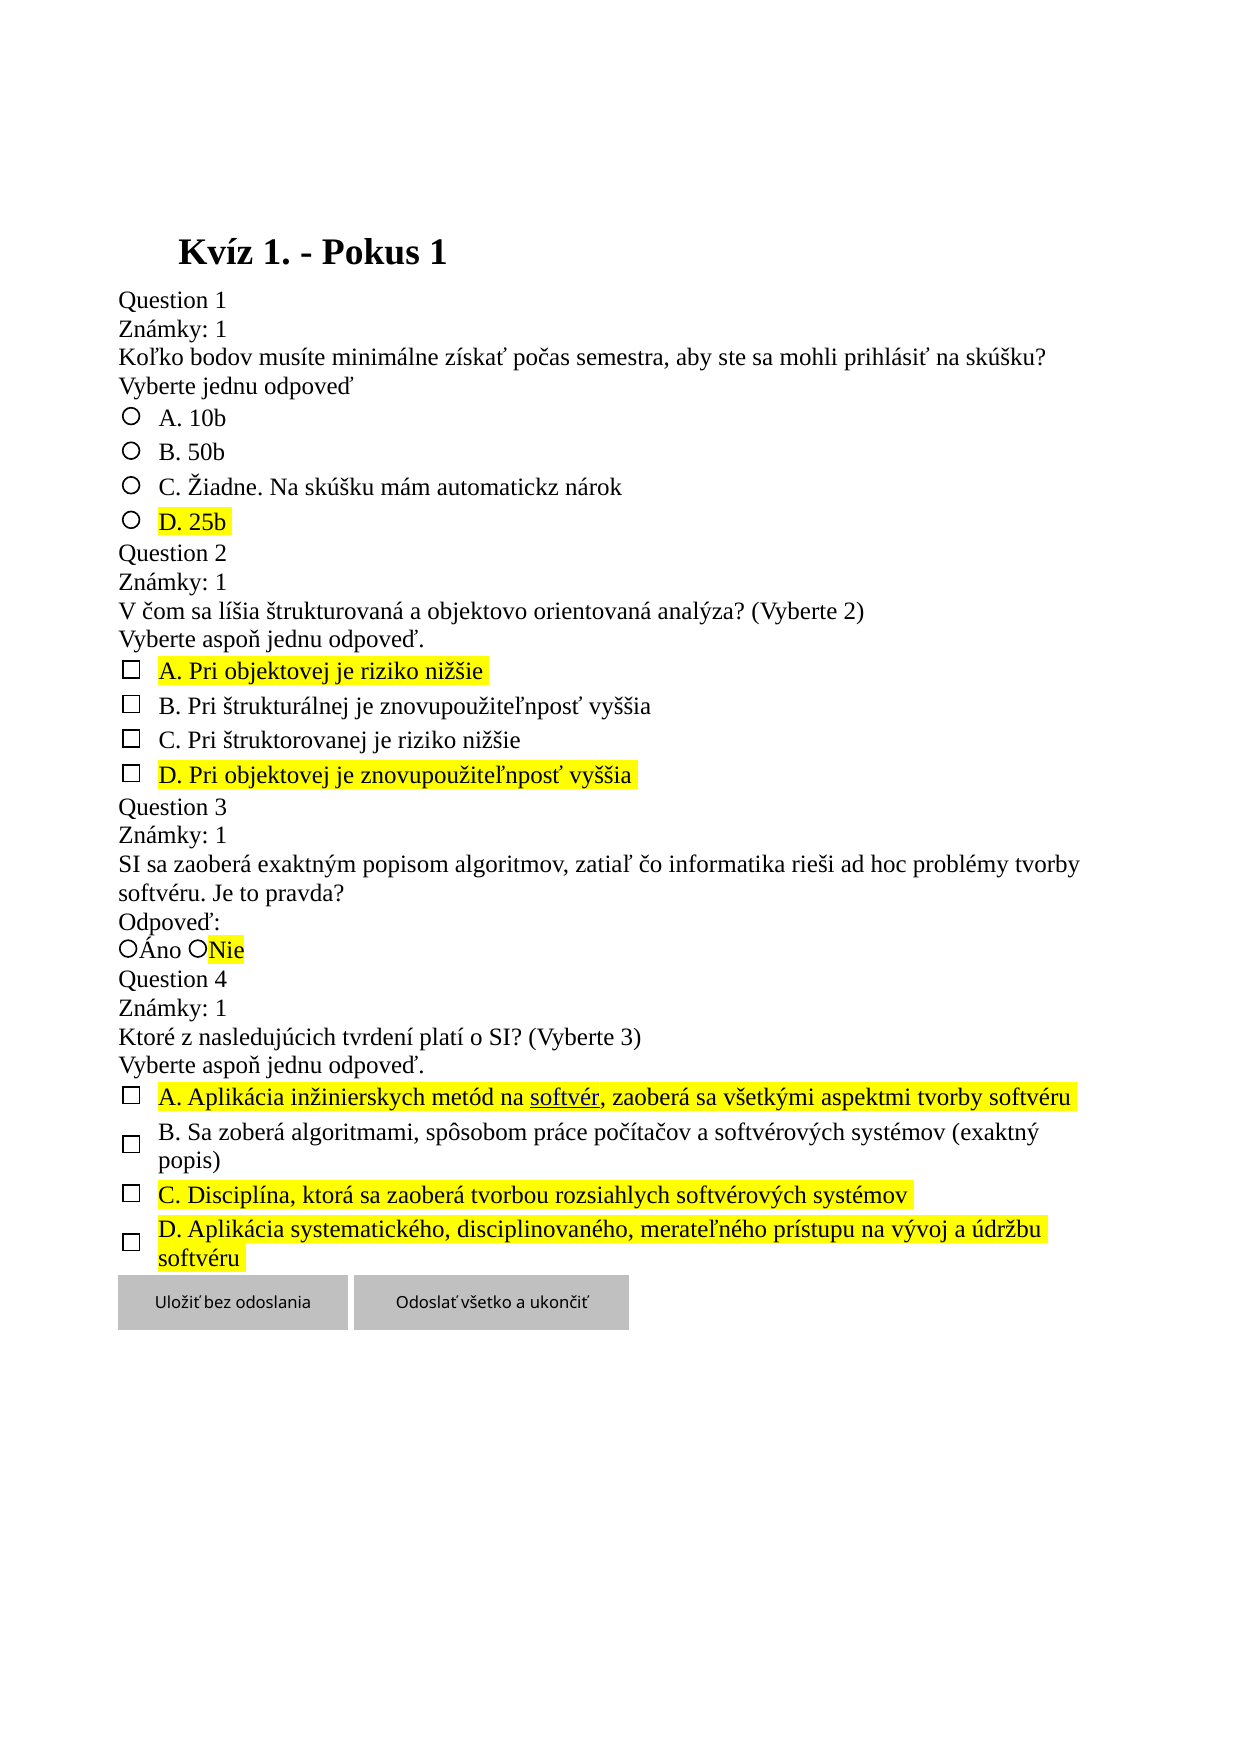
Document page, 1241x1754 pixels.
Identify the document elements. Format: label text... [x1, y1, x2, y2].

text Vyberte jednu odpoveď [118, 371, 1122, 400]
text Áno Nie [118, 935, 1122, 964]
text Vyberte aspoň jednu odpoveď. [118, 624, 1122, 653]
text Známky: 1 [118, 567, 1122, 596]
table_header A. Pri objektovej je riziko nižšie [155, 653, 662, 688]
text SI sa zaoberá exaktným popisom algoritmov, zatiaľ čo informatika rieši ad hoc problémy tvorby softvéru. Je to pravda? [118, 849, 1122, 907]
table_cell [1106, 1114, 1122, 1177]
table_header [118, 1079, 155, 1114]
table_cell B. 50b [155, 435, 632, 469]
table_cell [1106, 1212, 1122, 1275]
table_cell [662, 723, 678, 757]
table_cell [633, 435, 648, 469]
table_cell D. Pri objektovej je znovupoužiteľnposť vyššia [155, 757, 662, 792]
table_header [633, 400, 648, 434]
subtitle Kvíz 1. - Pokus 1 [118, 229, 1122, 272]
table_cell [662, 757, 678, 792]
table_cell [118, 723, 155, 757]
table_cell C. Disciplína, ktorá sa zaoberá tvorbou rozsiahlych softvérových systémov [155, 1177, 1106, 1212]
text Koľko bodov musíte minimálne získať počas semestra, aby ste sa mohli prihlásiť na skúšku? [118, 342, 1122, 371]
text Vyberte aspoň jednu odpoveď. [118, 1050, 1122, 1079]
table_cell [662, 688, 678, 722]
table_cell [1106, 1177, 1122, 1212]
text Známky: 1 [118, 993, 1122, 1022]
text Známky: 1 [118, 314, 1122, 342]
table_cell [118, 757, 155, 792]
text Známky: 1 [118, 820, 1122, 849]
table_header [1106, 1079, 1122, 1114]
text Odpoveď: [118, 907, 1122, 935]
table_cell C. Žiadne. Na skúšku mám automatickz nárok [155, 469, 632, 504]
table_header [662, 653, 678, 688]
table_cell B. Sa zoberá algoritmami, spôsobom práce počítačov a softvérových systémov (exaktný popis) [155, 1114, 1106, 1177]
table_header [118, 653, 155, 688]
table_cell [633, 469, 648, 504]
table_header [118, 400, 155, 434]
text Question 4 [118, 964, 1122, 993]
text Question 1 [118, 285, 1122, 314]
text Question 3 [118, 792, 1122, 820]
table_cell [118, 469, 155, 504]
table_cell D. Aplikácia systematického, disciplinovaného, merateľného prístupu na vývoj a údržbu softvéru [155, 1212, 1106, 1275]
table_cell [118, 1212, 155, 1275]
table_cell [633, 504, 648, 538]
table_cell B. Pri štrukturálnej je znovupoužiteľnposť vyššia [155, 688, 662, 722]
table_cell [118, 435, 155, 469]
table_cell C. Pri štruktorovanej je riziko nižšie [155, 723, 662, 757]
table_cell [118, 1114, 155, 1177]
text V čom sa líšia štrukturovaná a objektovo orientovaná analýza? (Vyberte 2) [118, 596, 1122, 624]
table_header A. Aplikácia inžinierskych metód na softvér, zaoberá sa všetkými aspektmi tvorby softvéru [155, 1079, 1106, 1114]
text Ktoré z nasledujúcich tvrdení platí o SI? (Vyberte 3) [118, 1022, 1122, 1050]
table_cell [118, 688, 155, 722]
table_cell [118, 504, 155, 538]
table_cell D. 25b [155, 504, 632, 538]
text Question 2 [118, 538, 1122, 567]
table_header A. 10b [155, 400, 632, 434]
table_cell [118, 1177, 155, 1212]
